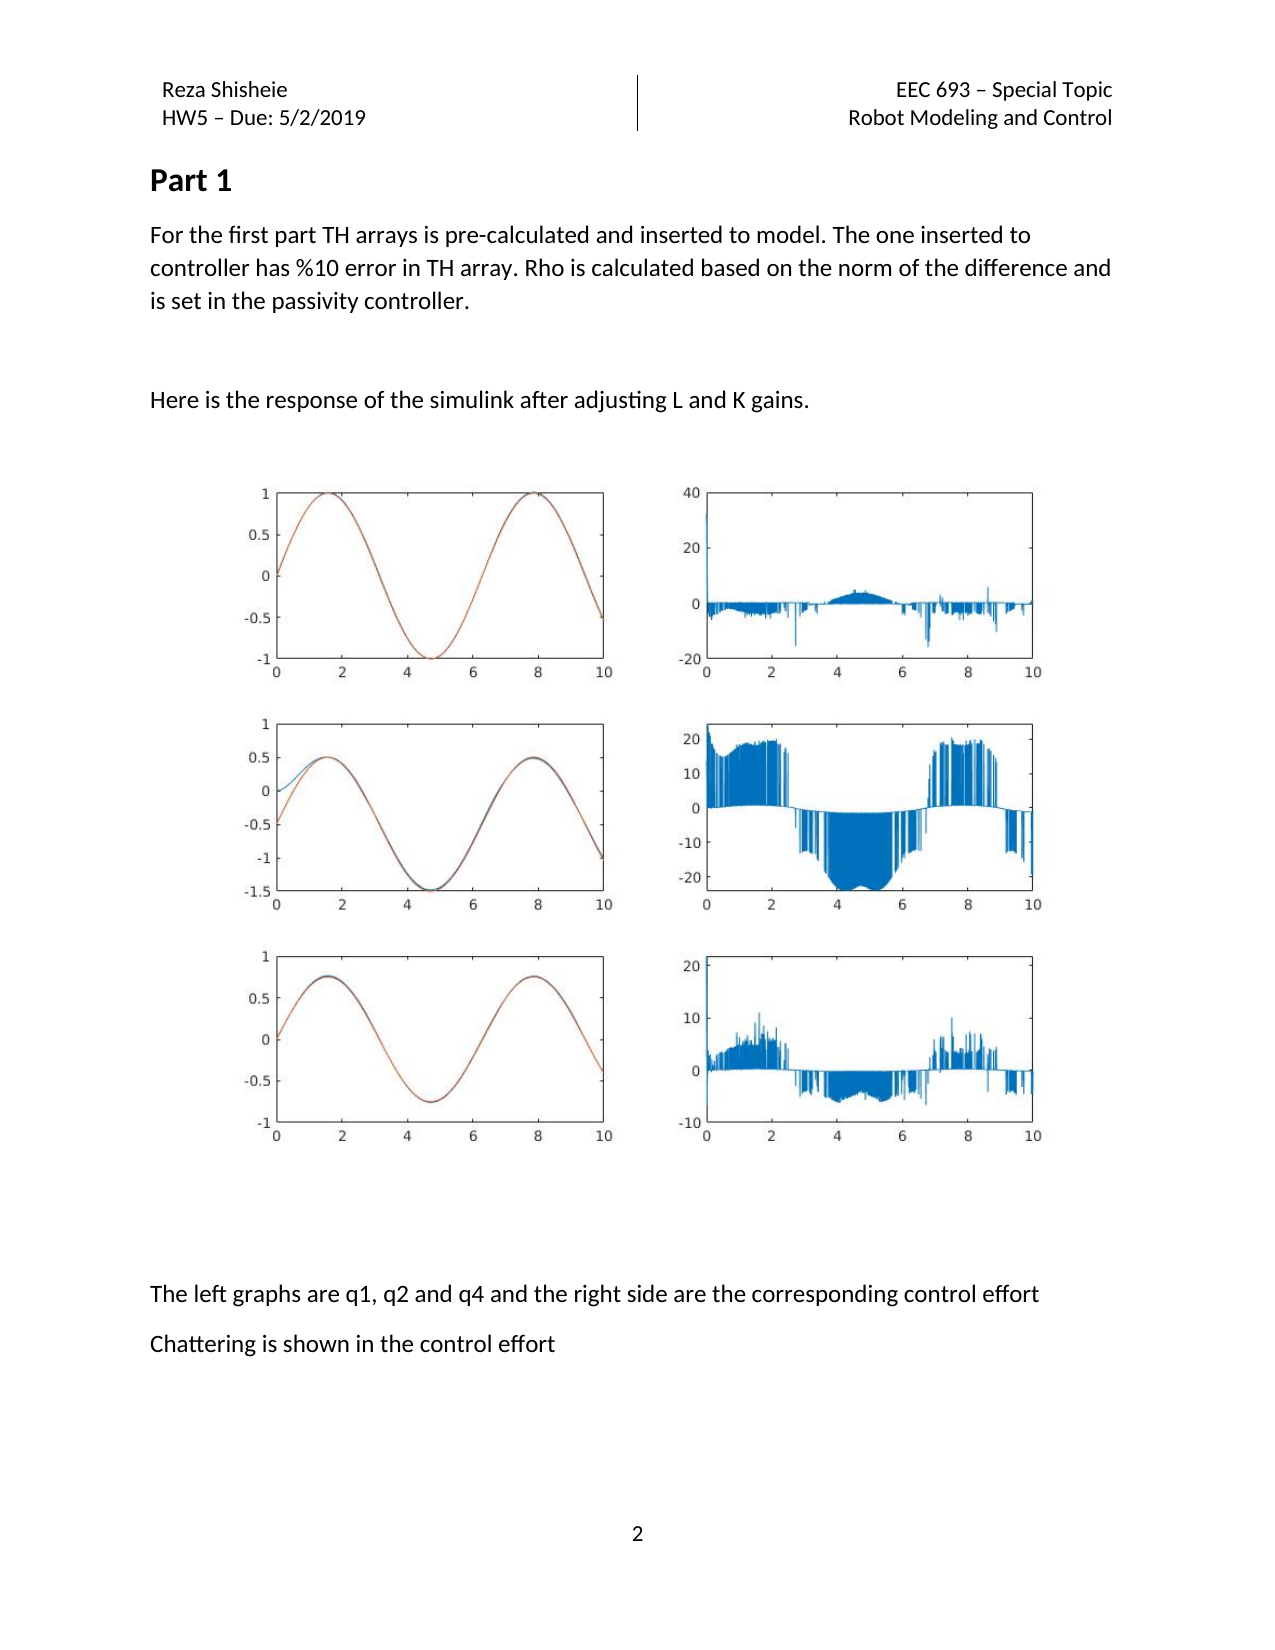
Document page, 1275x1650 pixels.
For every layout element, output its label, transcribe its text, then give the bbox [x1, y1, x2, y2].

picture [150, 434, 1125, 1208]
text For the first part TH arrays is pre-calculated and inserted to model. The one inserted to controller has %10 error in TH array. Rho is calculated based on the norm of the difference and is set in the passivity controller. [150, 220, 1125, 316]
text The left graphs are q1, q2 and q4 and the right side are the corresponding control effort [150, 1278, 1125, 1309]
text Here is the response of the simulink after adjusting L and K gains. [150, 385, 1125, 415]
text Chattering is shown in the control effort [150, 1328, 1125, 1358]
text Part 1 [150, 159, 1125, 200]
